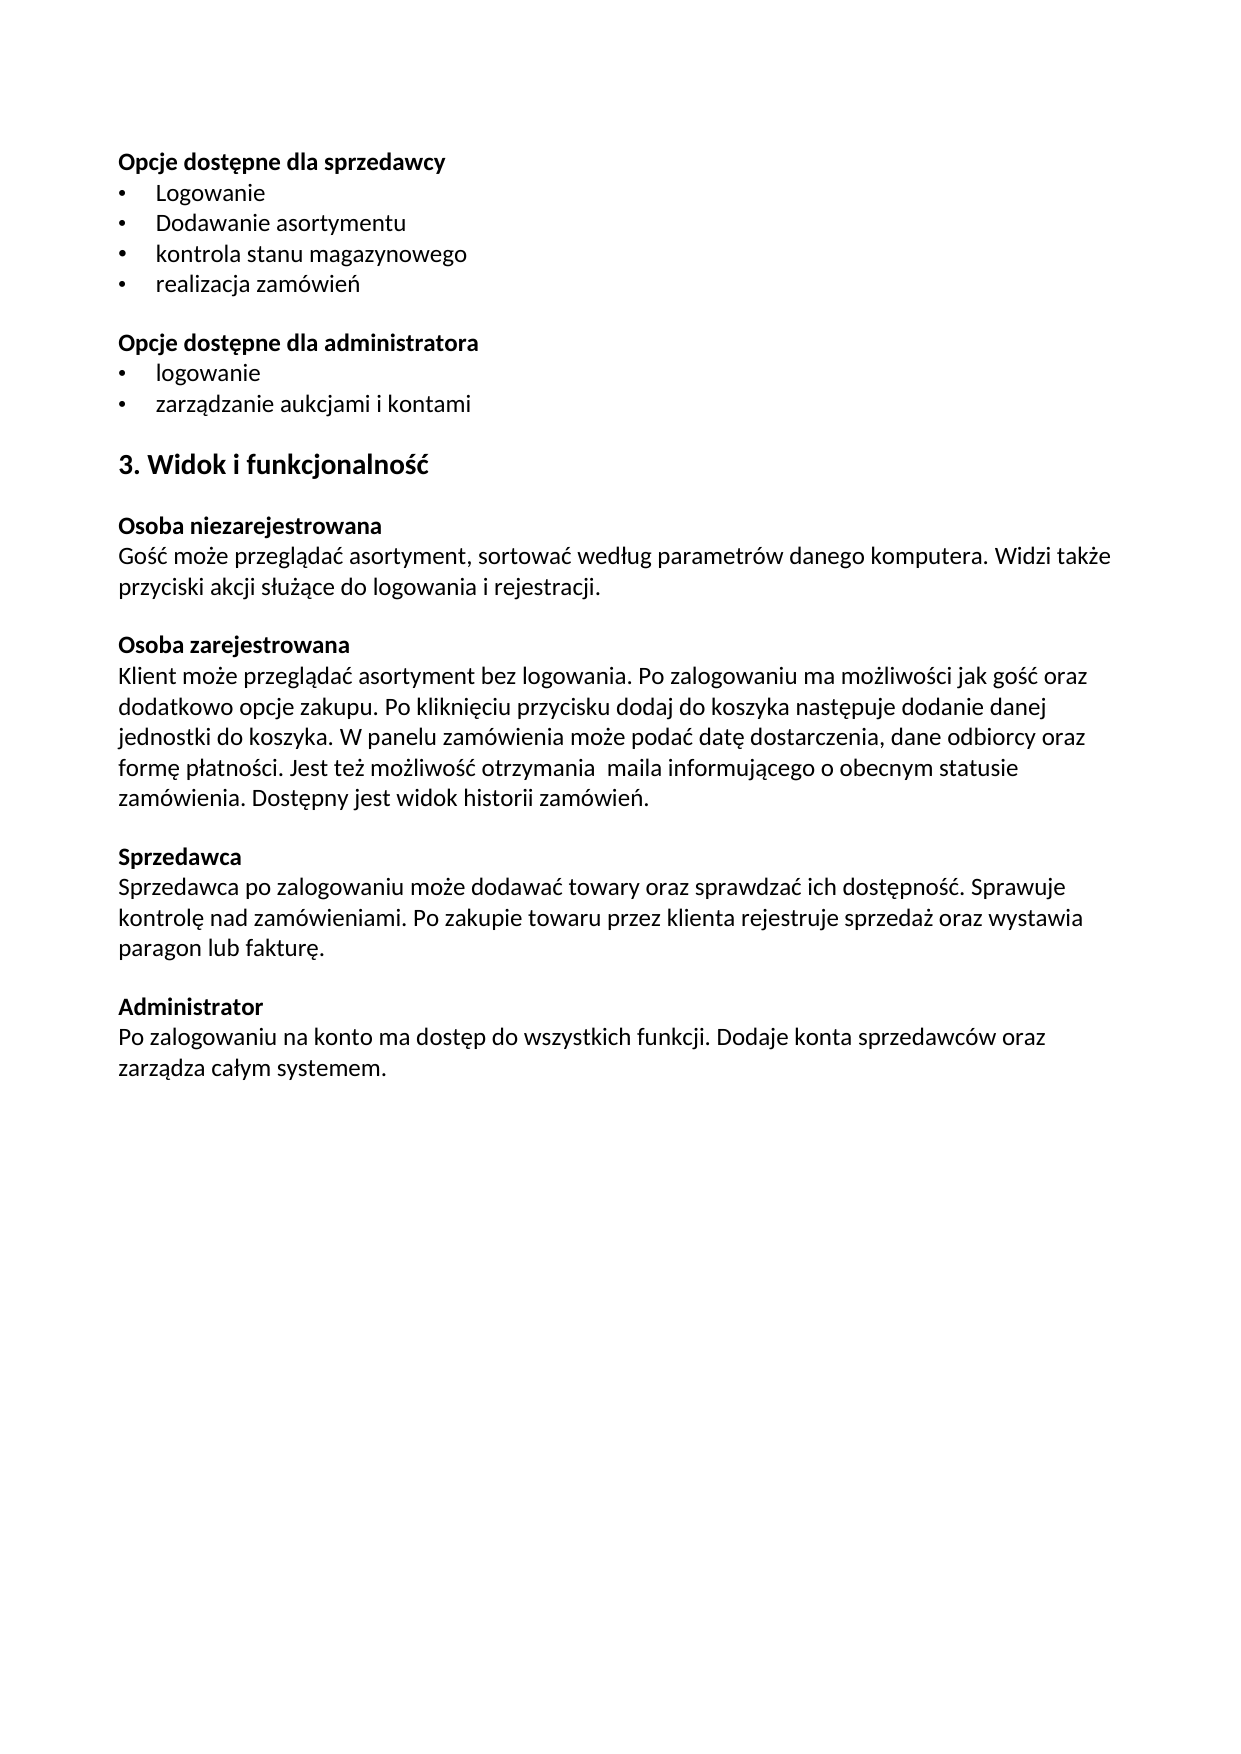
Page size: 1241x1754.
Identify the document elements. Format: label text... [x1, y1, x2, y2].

text Po zalogowaniu na konto ma dostęp do wszystkich funkcji. Dodaje konta sprzedawców oraz zarządza całym systemem. [118, 1021, 1122, 1082]
list Logowanie [81, 177, 1122, 207]
text Gość może przeglądać asortyment, sortować według parametrów danego komputera. Widzi także przyciski akcji służące do logowania i rejestracji. [118, 541, 1122, 602]
text 3. Widok i funkcjonalność [118, 446, 1122, 482]
text Administrator [118, 991, 1122, 1021]
list zarządzanie aukcjami i kontami [81, 388, 1122, 418]
list logowanie [81, 357, 1122, 388]
text Opcje dostępne dla administratora [118, 327, 1122, 357]
list Dodawanie asortymentu [81, 207, 1122, 238]
text Sprzedawca [118, 841, 1122, 871]
list kontrola stanu magazynowego [81, 238, 1122, 268]
list realizacja zamówień [81, 268, 1122, 299]
text Opcje dostępne dla sprzedawcy [118, 146, 1122, 177]
text Klient może przeglądać asortyment bez logowania. Po zalogowaniu ma możliwości jak gość oraz dodatkowo opcje zakupu. Po kliknięciu przycisku dodaj do koszyka następuje dodanie danej jednostki do koszyka. W panelu zamówienia może podać datę dostarczenia, dane odbiorcy oraz formę płatności. Jest też możliwość otrzymania maila informującego o obecnym statusie zamówienia. Dostępny jest widok historii zamówień. [118, 660, 1122, 813]
text Osoba zarejestrowana [118, 629, 1122, 660]
text Osoba niezarejestrowana [118, 510, 1122, 541]
text Sprzedawca po zalogowaniu może dodawać towary oraz sprawdzać ich dostępność. Sprawuje kontrolę nad zamówieniami. Po zakupie towaru przez klienta rejestruje sprzedaż oraz wystawia paragon lub fakturę. [118, 871, 1122, 963]
